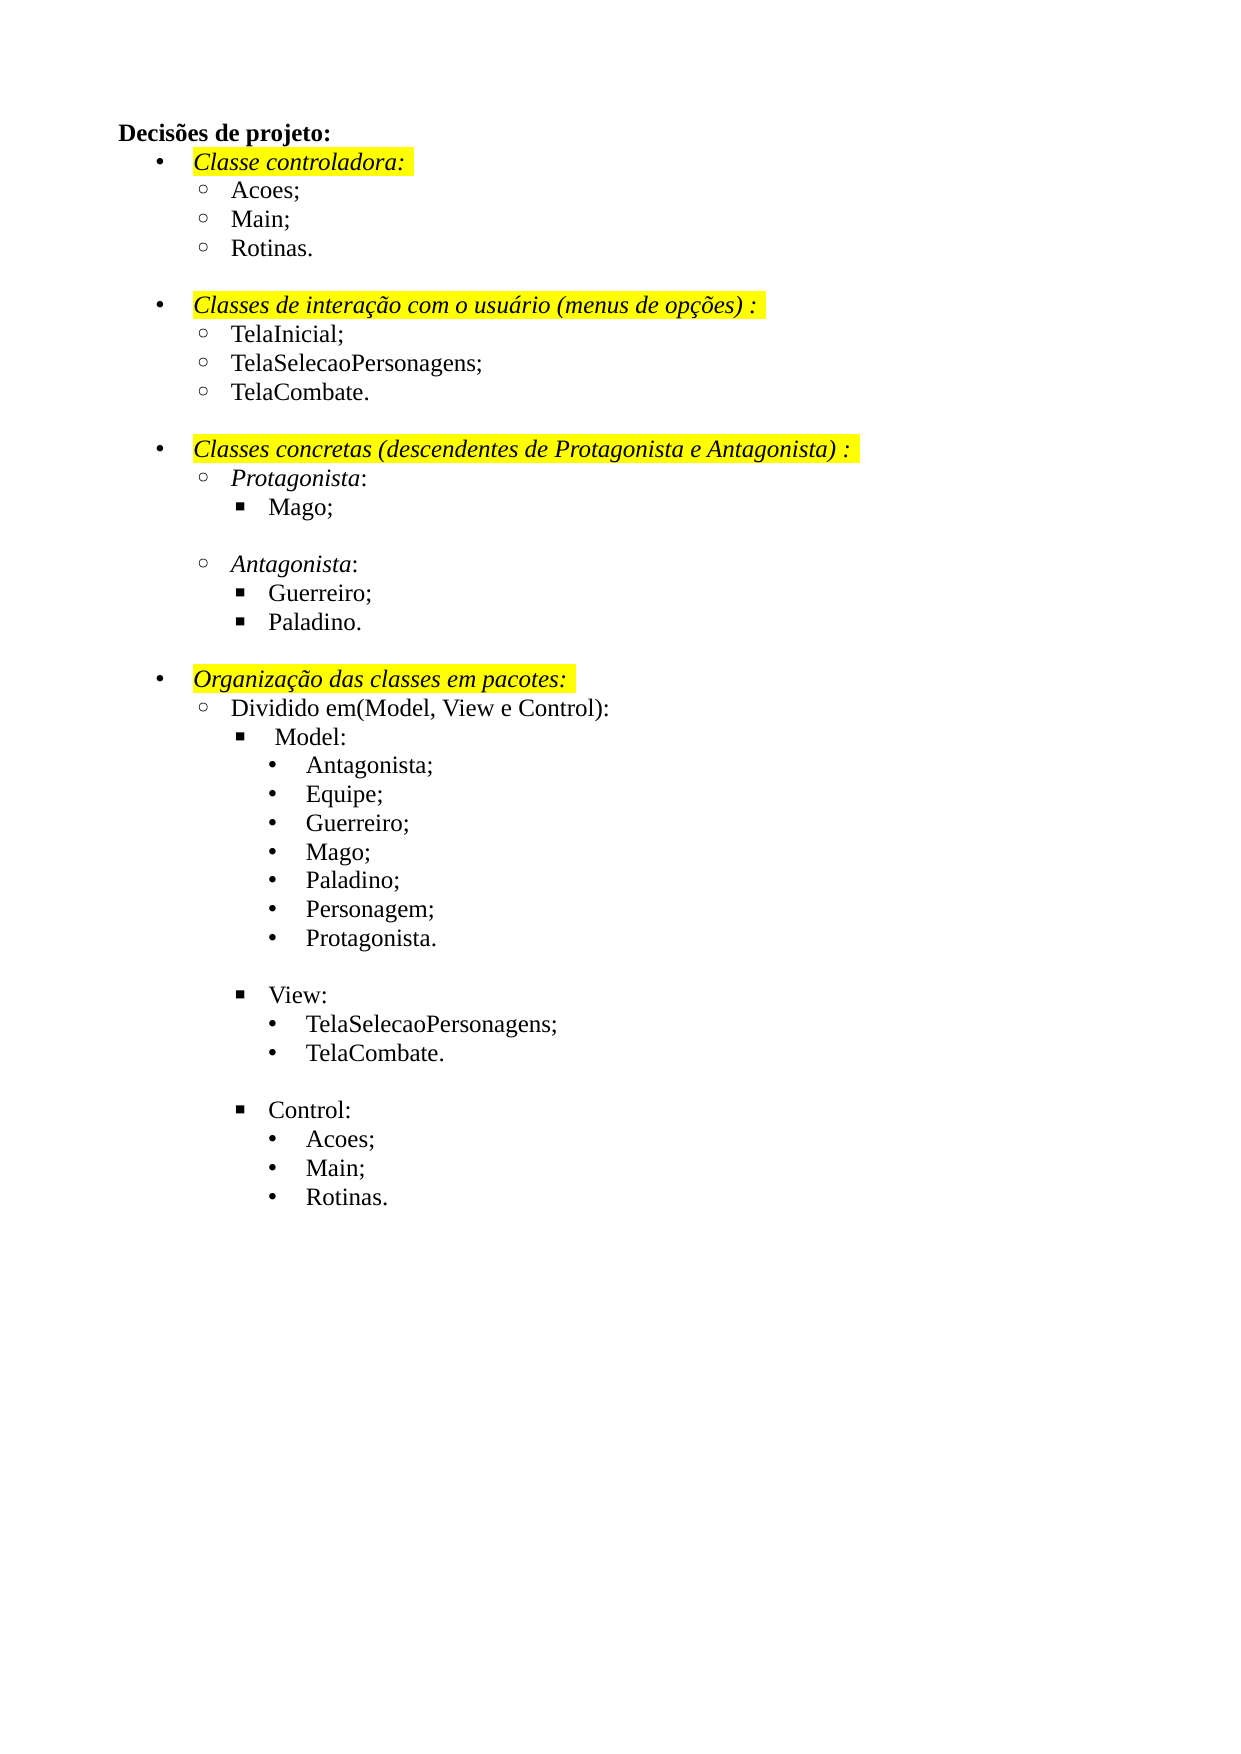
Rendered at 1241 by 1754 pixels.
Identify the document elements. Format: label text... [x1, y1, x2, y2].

list Dividido em(Model, View e Control): [193, 693, 1122, 722]
list TelaCombate. [193, 377, 1122, 406]
list Antagonista: [193, 549, 1122, 578]
list Organização das classes em pacotes: [156, 664, 1122, 693]
list Mago; [268, 837, 1122, 866]
list Personagem; [268, 894, 1122, 923]
list TelaSelecaoPersonagens; [193, 348, 1122, 377]
list Guerreiro; [268, 808, 1122, 837]
list Rotinas. [193, 233, 1122, 262]
list Equipe; [268, 779, 1122, 808]
list TelaSelecaoPersonagens; [268, 1009, 1122, 1038]
list Acoes; [193, 176, 1122, 204]
list Protagonista: [193, 463, 1122, 492]
list TelaCombate. [268, 1038, 1122, 1067]
list Classe controladora: [156, 147, 1122, 176]
list Rotinas. [268, 1182, 1122, 1211]
list Acoes; [268, 1124, 1122, 1153]
list Main; [268, 1153, 1122, 1182]
list Main; [193, 204, 1122, 233]
list Classes de interação com o usuário (menus de opções) : [156, 291, 1122, 319]
text Decisões de projeto: [118, 118, 1122, 147]
list Paladino. [231, 607, 1122, 636]
list Mago; [231, 492, 1122, 521]
list View: [231, 981, 1122, 1009]
list TelaInicial; [193, 319, 1122, 348]
list Model: [231, 722, 1122, 751]
list Protagonista. [268, 923, 1122, 952]
list Classes concretas (descendentes de Protagonista e Antagonista) : [156, 434, 1122, 463]
list Paladino; [268, 866, 1122, 894]
list Guerreiro; [231, 578, 1122, 607]
list Antagonista; [268, 751, 1122, 779]
list Control: [231, 1096, 1122, 1124]
